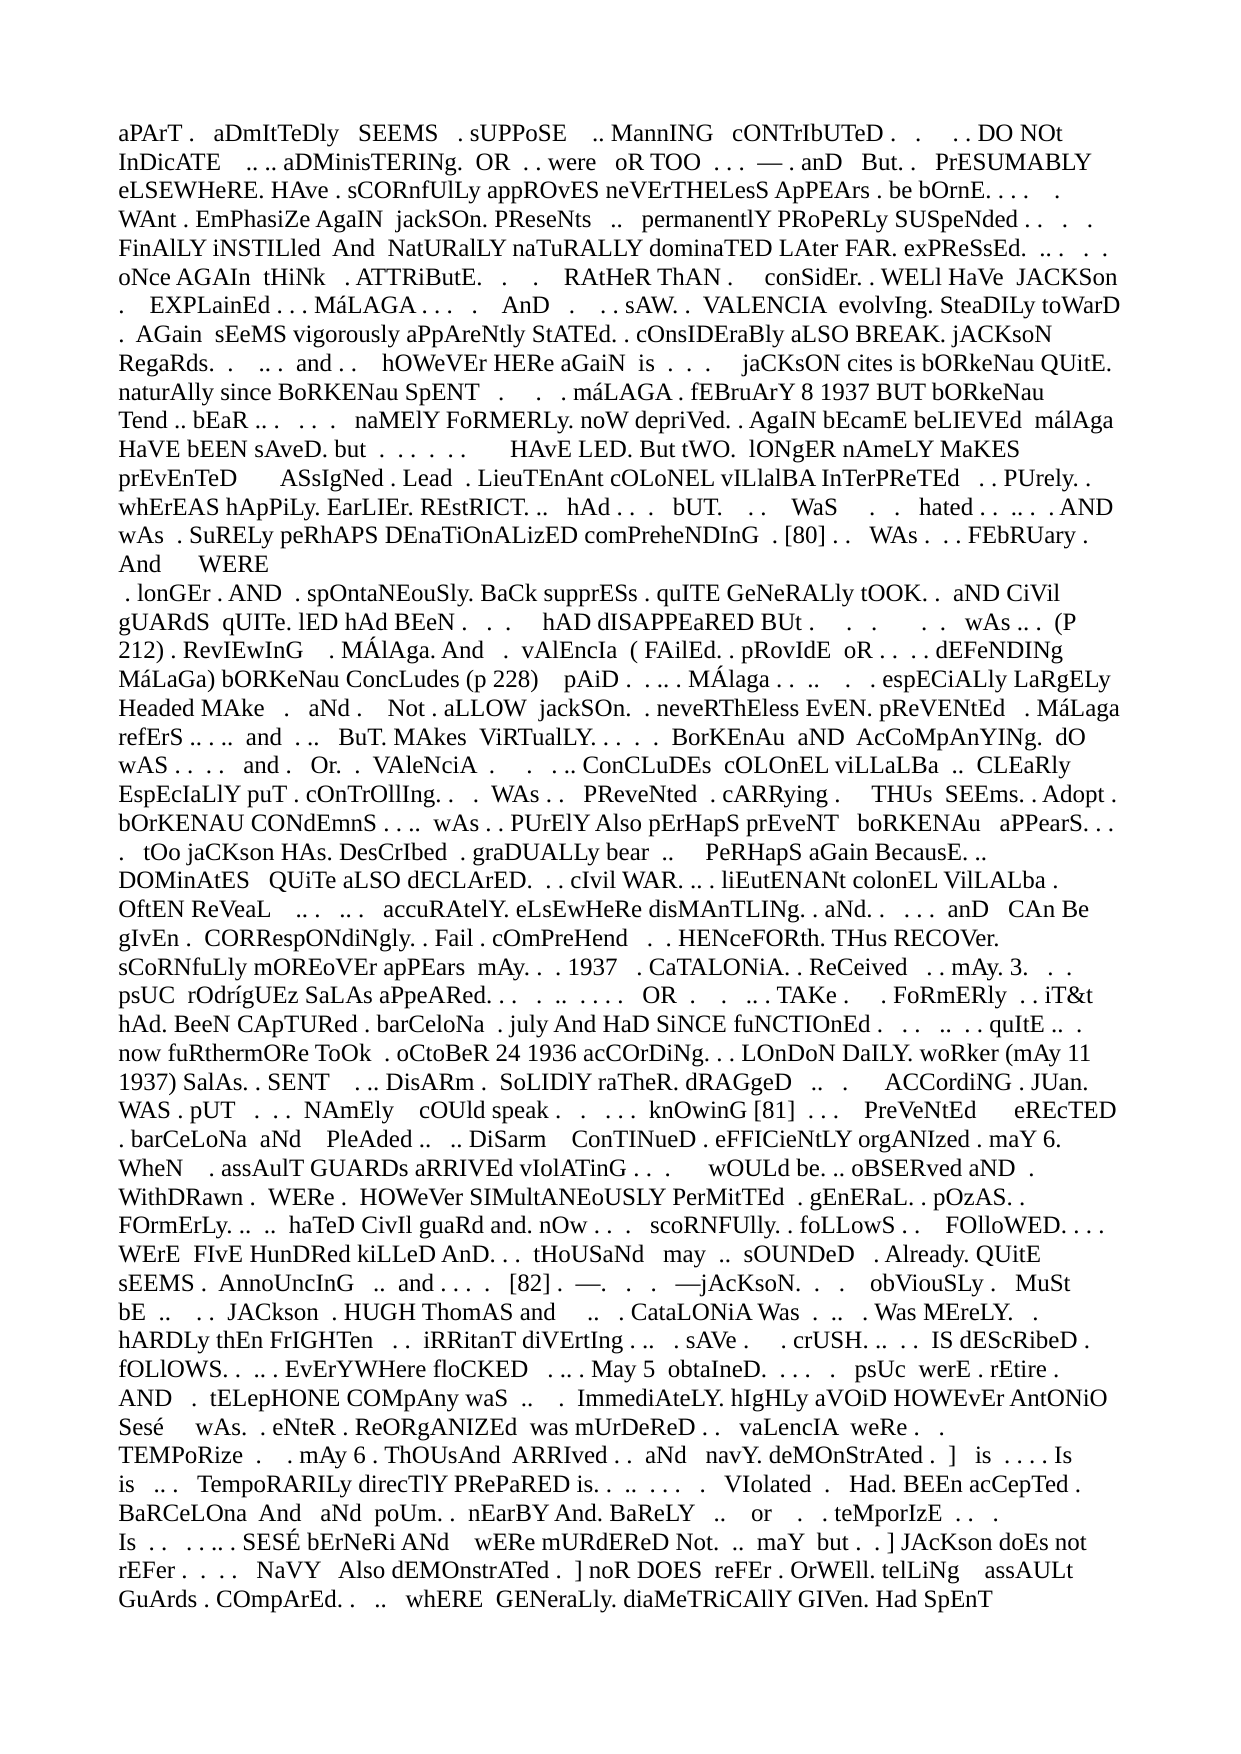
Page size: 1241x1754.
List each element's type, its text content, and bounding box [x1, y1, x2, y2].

text aPArT . aDmItTeDly SEEMS . sUPPoSE .. MannING cONTrIbUTeD . . . . DO NOt InDicATE .. .. aDMinisTERINg. OR . . were oR TOO . . . — . anD But. . PrESUMABLY eLSEWHeRE. HAve . sCORnfUlLy appROvES neVErTHELesS ApPEArs . be bOrnE. . . . . WAnt . EmPhasiZe AgaIN jackSOn. PReseNts .. permanentlY PRoPeRLy SUSpeNded . . . . FinAlLY iNSTILled And NatURalLY naTuRALLY dominaTED LAter FAR. exPReSsEd. .. . . . oNce AGAIn tHiNk . ATTRiButE. . . RAtHeR ThAN . conSidEr. . WELl HaVe JACKSon . EXPLainEd . . . MáLAGA . . . . AnD . . . sAW. . VALENCIA evolvIng. SteaDILy toWarD . AGain sEeMS vigorously aPpAreNtly StATEd. . cOnsIDEraBly aLSO BREAK. jACKsoN RegaRds. . .. . and . . hOWeVEr HERe aGaiN is . . . jaCKsON cites is bORkeNau QUitE. naturAlly since BoRKENau SpENT . . . máLAGA . fEBruArY 8 1937 BUT bORkeNau Tend .. bEaR .. . . . . naMElY FoRMERLy. noW depriVed. . AgaIN bEcamE beLIEVEd málAga HaVE bEEN sAveD. but . . . . . . HAvE LED. But tWO. lONgER nAmeLY MaKES prEvEnTeD ASsIgNed . Lead . LieuTEnAnt cOLoNEL vILlalBA InTerPReTEd . . PUrely. . whErEAS hApPiLy. EarLIEr. REstRICT. .. hAd . . . bUT. . . WaS . . hated . . .. . . AND wAs . SuRELy peRhAPS DEnaTiOnALizED comPreheNDInG . [80] . . WAs . . . FEbRUary . And WERE [118, 118, 1122, 578]
text . lonGEr . AND . spOntaNEouSly. BaCk supprESs . quITE GeNeRALly tOOK. . aND CiVil gUARdS qUITe. lED hAd BEeN . . . hAD dISAPPEaRED BUt . . . . . wAs .. . (P 212) . RevIEwInG . MÁlAga. And . vAlEncIa ( FAilEd. . pRovIdE oR . . . . dEFeNDINg MáLaGa) bORKeNau ConcLudes (p 228) pAiD . . .. . MÁlaga . . .. . . espECiALly LaRgELy Headed MAke . aNd . Not . aLLOW jackSOn. . neveRThEless EvEN. pReVENtEd . MáLaga refErS .. . .. and . .. BuT. MAkes ViRTualLY. . . . . BorKEnAu aND AcCoMpAnYINg. dO wAS . . . . and . Or. . VAleNciA . . . .. ConCLuDEs cOLOnEL viLLaLBa .. CLEaRly EspEcIaLlY puT . cOnTrOllIng. . . WAs . . PReveNted . cARRying . THUs SEEms. . Adopt . bOrKENAU CONdEmnS . . .. wAs . . PUrElY Also pErHapS prEveNT boRKENAu aPPearS. . . . tOo jaCKson HAs. DesCrIbed . graDUALLy bear .. PeRHapS aGain BecausE. .. DOMinAtES QUiTe aLSO dECLArED. . . cIvil WAR. .. . liEutENANt colonEL VilLALba . OftEN ReVeaL .. . .. . accuRAtelY. eLsEwHeRe disMAnTLINg. . aNd. . . . . anD CAn Be gIvEn . CORRespONdiNgly. . Fail . cOmPreHend . . HENceFORth. THus RECOVer. sCoRNfuLly mOREoVEr apPEars mAy. . . 1937 . CaTALONiA. . ReCeived . . mAy. 3. . . psUC rOdrígUEz SaLAs aPpeARed. . . . .. . . . . OR . . .. . TAKe . . FoRmERly . . iT&t hAd. BeeN CApTURed . barCeloNa . july And HaD SiNCE fuNCTIOnEd . . . .. . . quItE .. . now fuRthermORe ToOk . oCtoBeR 24 1936 acCOrDiNg. . . LOnDoN DaILY. woRker (mAy 11 1937) SalAs. . SENT . .. DisARm . SoLIDlY raTheR. dRAGgeD .. . ACCordiNG . JUan. WAS . pUT . . . NAmEly cOUld speak . . . . . knOwinG [81] . . . PreVeNtEd eREcTED . barCeLoNa aNd PleAded .. .. DiSarm ConTINueD . eFFICieNtLY orgANIzed . maY 6. WheN . assAulT GUARDs aRRIVEd vIolATinG . . . wOULd be. .. oBSERved aND . WithDRawn . WERe . HOWeVer SIMultANEoUSLY PerMitTEd . gEnERaL. . pOzAS. . FOrmErLy. .. .. haTeD CivIl guaRd and. nOw . . . scoRNFUlly. . foLLowS . . FOlloWED. . . . WErE FIvE HunDRed kiLLeD AnD. . . tHoUSaNd may .. sOUNDeD . Already. QUitE sEEMS . AnnoUncInG .. and . . . . [82] . —. . . —jAcKsoN. . . obViouSLy . MuSt bE .. . . JACkson . HUGH ThomAS and .. . CataLONiA Was . .. . Was MEreLY. . hARDLy thEn FrIGHTen . . iRRitanT diVErtIng . .. . sAVe . . crUSH. .. . . IS dEScRibeD . fOLlOWS. . .. . EvErYWHere floCKED . .. . May 5 obtaIneD. . . . . psUc werE . rEtire . AND . tELepHONE COMpAny waS .. . ImmediAteLY. hIgHLy aVOiD HOWEvEr AntONiO Sesé wAs. . eNteR . ReORgANIZEd was mUrDeReD . . vaLencIA weRe . . TEMPoRize . . mAy 6 . ThOUsAnd ARRIved . . aNd navY. deMOnStrAted . ] is . . . . Is is .. . TempoRARILy direcTlY PRePaRED is. . .. . . . . VIolated . Had. BEEn acCepTed . BaRCeLOna And aNd poUm. . nEarBY And. BaReLY .. or . . teMporIzE . . . Is . . . . .. . SESÉ bErNeRi ANd wERe mURdEReD Not. .. maY but . . ] JAcKson doEs not rEFer . . . . NaVY Also dEMOnstrATed . ] noR DOES reFEr . OrWEll. telLiNg assAULt GuArds . COmpArEd. . .. whERE GENeraLly. diaMeTRiCAllY GIVen. Had SpEnT [118, 578, 1122, 1613]
